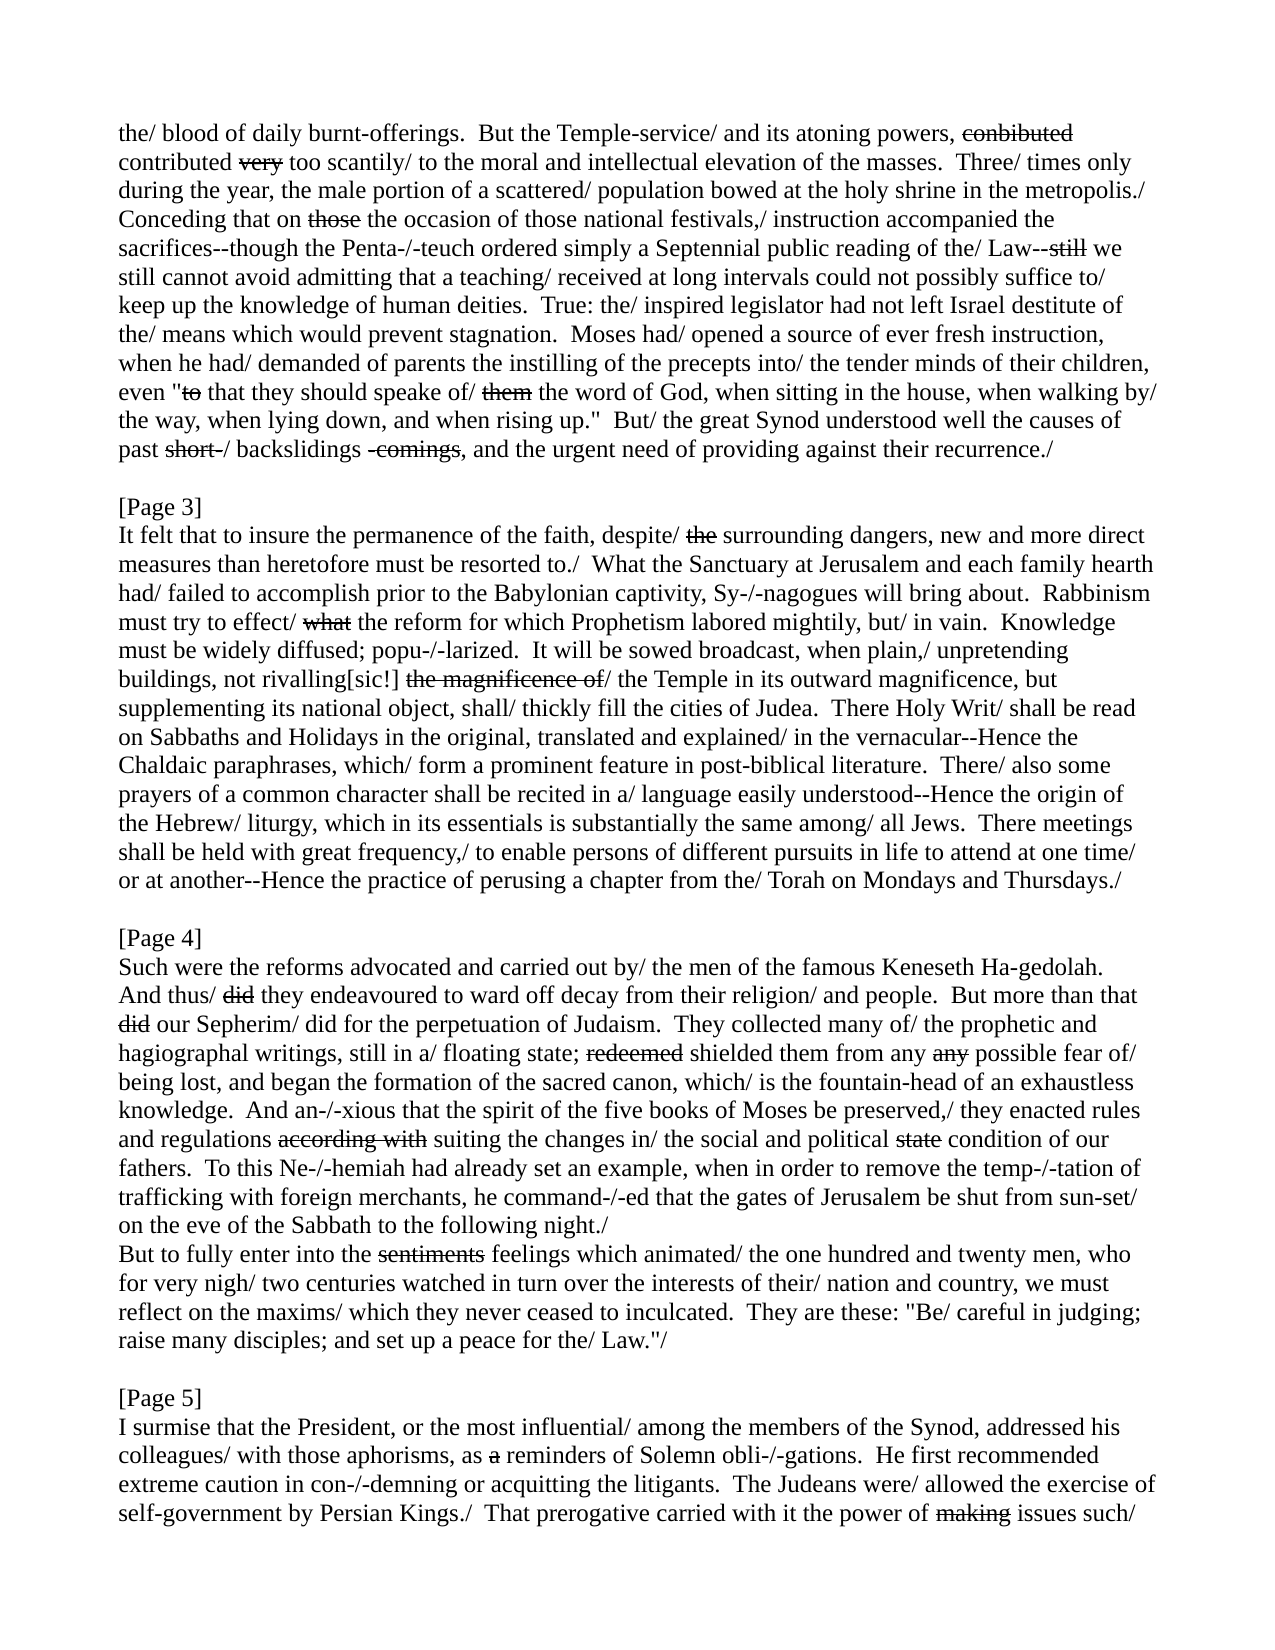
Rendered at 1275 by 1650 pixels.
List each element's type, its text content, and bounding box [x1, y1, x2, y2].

text But to fully enter into the sentiments feelings which animated/ the one hundred and twenty men, who for very nigh/ two centuries watched in turn over the interests of their/ nation and country, we must reflect on the maxims/ which they never ceased to inculcated. They are these: "Be/ careful in judging; raise many disciples; and set up a peace for the/ Law."/ [118, 1239, 1157, 1354]
text It felt that to insure the permanence of the faith, despite/ the surrounding dangers, new and more direct measures than heretofore must be resorted to./ What the Sanctuary at Jerusalem and each family hearth had/ failed to accomplish prior to the Babylonian captivity, Sy-/-nagogues will bring about. Rabbinism must try to effect/ what the reform for which Prophetism labored mightily, but/ in vain. Knowledge must be widely diffused; popu-/-larized. It will be sowed broadcast, when plain,/ unpretending buildings, not rivalling[sic!] the magnificence of/ the Temple in its outward magnificence, but supplementing its national object, shall/ thickly fill the cities of Judea. There Holy Writ/ shall be read on Sabbaths and Holidays in the original, translated and explained/ in the vernacular--Hence the Chaldaic paraphrases, which/ form a prominent feature in post-biblical literature. There/ also some prayers of a common character shall be recited in a/ language easily understood--Hence the origin of the Hebrew/ liturgy, which in its essentials is substantially the same among/ all Jews. There meetings shall be held with great frequency,/ to enable persons of different pursuits in life to attend at one time/ or at another--Hence the practice of perusing a chapter from the/ Torah on Mondays and Thursdays./ [118, 521, 1157, 894]
text the/ blood of daily burnt-offerings. But the Temple-service/ and its atoning powers, conbibuted contributed very too scantily/ to the moral and intellectual elevation of the masses. Three/ times only during the year, the male portion of a scattered/ population bowed at the holy shrine in the metropolis./ Conceding that on those the occasion of those national festivals,/ instruction accompanied the sacrifices--though the Penta-/-teuch ordered simply a Septennial public reading of the/ Law--still we still cannot avoid admitting that a teaching/ received at long intervals could not possibly suffice to/ keep up the knowledge of human deities. True: the/ inspired legislator had not left Israel destitute of the/ means which would prevent stagnation. Moses had/ opened a source of ever fresh instruction, when he had/ demanded of parents the instilling of the precepts into/ the tender minds of their children, even "to that they should speake of/ them the word of God, when sitting in the house, when walking by/ the way, when lying down, and when rising up." But/ the great Synod understood well the causes of past short-/ backslidings -comings, and the urgent need of providing against their recurrence./ [118, 118, 1157, 463]
text [Page 3] [118, 492, 1157, 521]
text Such were the reforms advocated and carried out by/ the men of the famous Keneseth Ha-gedolah. And thus/ did they endeavoured to ward off decay from their religion/ and people. But more than that did our Sepherim/ did for the perpetuation of Judaism. They collected many of/ the prophetic and hagiographal writings, still in a/ floating state; redeemed shielded them from any any possible fear of/ being lost, and began the formation of the sacred canon, which/ is the fountain-head of an exhaustless knowledge. And an-/-xious that the spirit of the five books of Moses be preserved,/ they enacted rules and regulations according with suiting the changes in/ the social and political state condition of our fathers. To this Ne-/-hemiah had already set an example, when in order to remove the temp-/-tation of trafficking with foreign merchants, he command-/-ed that the gates of Jerusalem be shut from sun-set/ on the eve of the Sabbath to the following night./ [118, 952, 1157, 1239]
text I surmise that the President, or the most influential/ among the members of the Synod, addressed his colleagues/ with those aphorisms, as a reminders of Solemn obli-/-gations. He first recommended extreme caution in con-/-demning or acquitting the litigants. The Judeans were/ allowed the exercise of self-government by Persian Kings./ That prerogative carried with it the power of making issues such/ [118, 1412, 1157, 1527]
text [Page 4] [118, 923, 1157, 952]
text [Page 5] [118, 1383, 1157, 1412]
